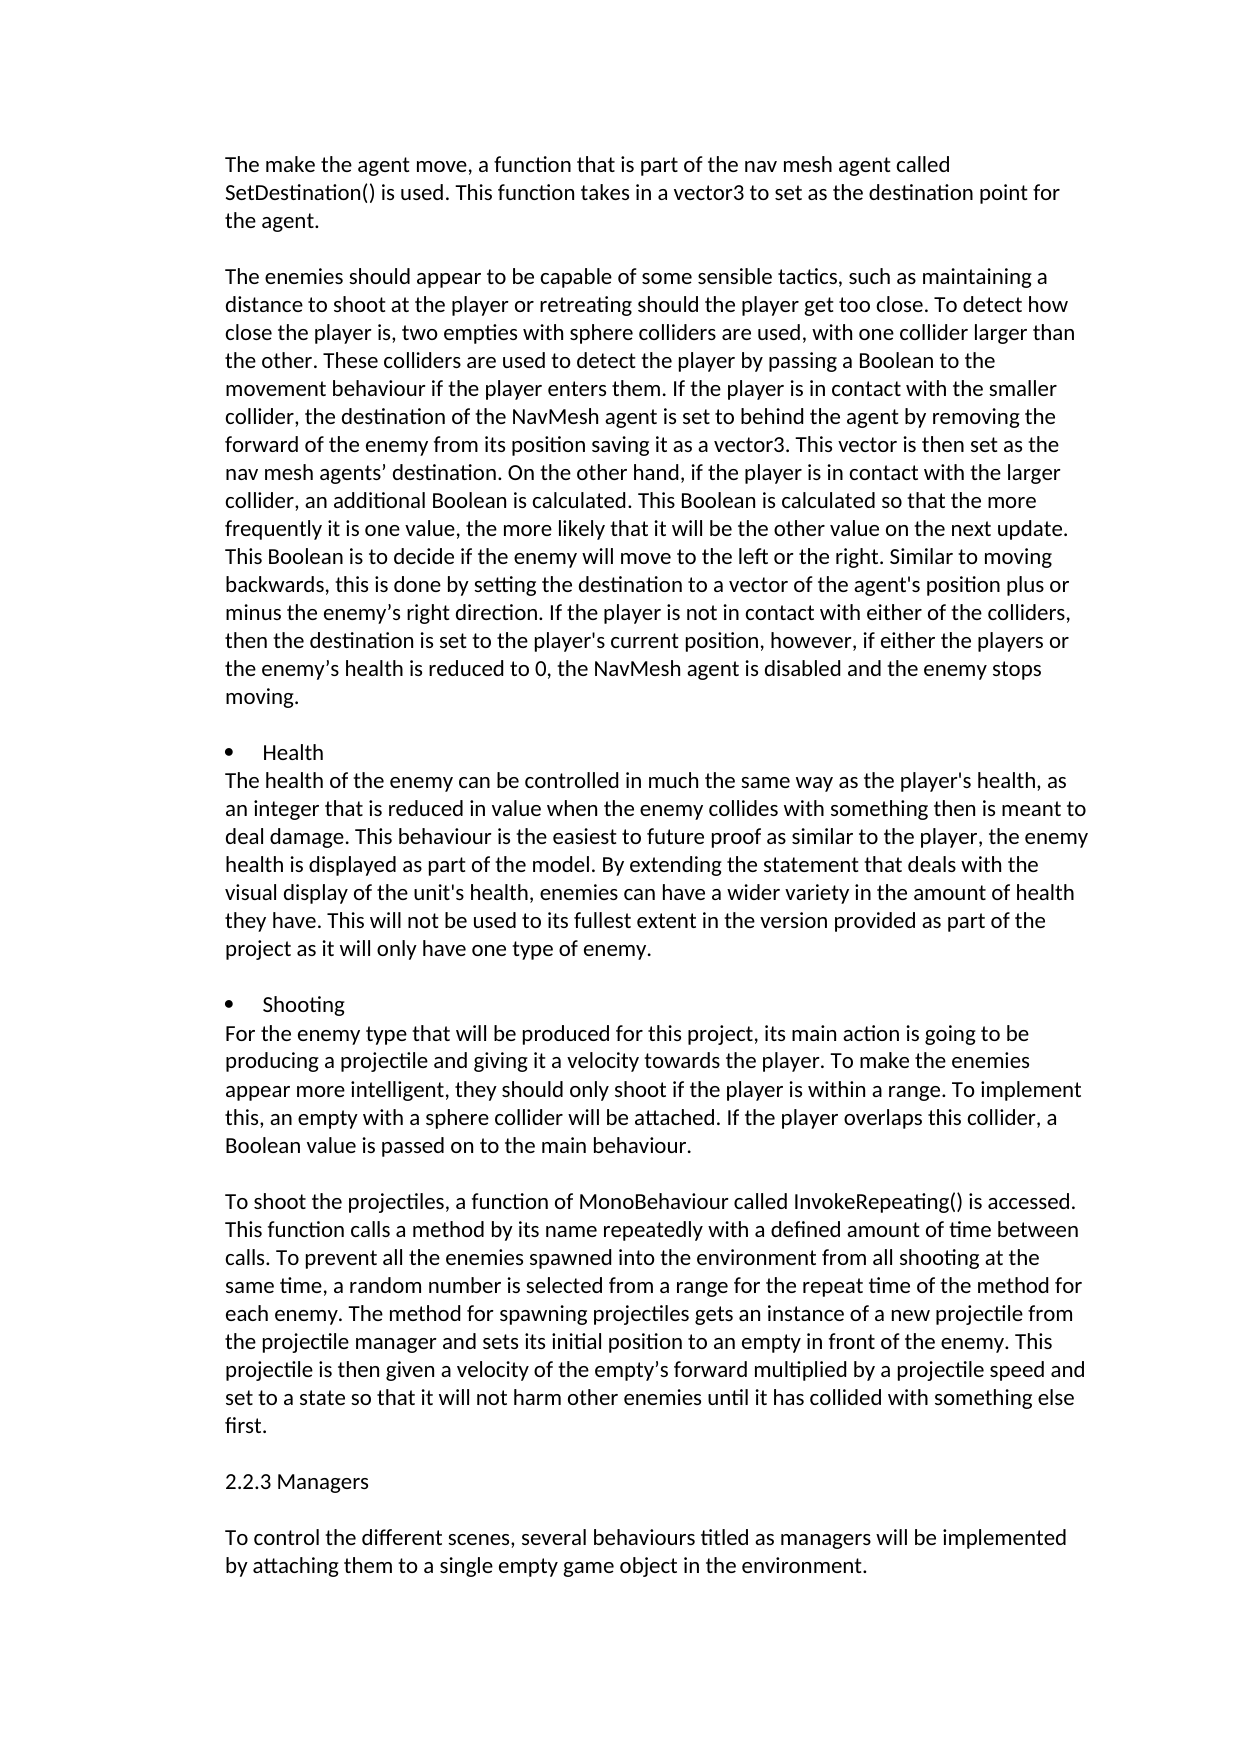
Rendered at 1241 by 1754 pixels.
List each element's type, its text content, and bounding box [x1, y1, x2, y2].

text For the enemy type that will be produced for this project, its main action is going to be producing a projectile and giving it a velocity towards the player. To make the enemies appear more intelligent, they should only shoot if the player is within a range. To implement this, an empty with a sphere collider will be attached. If the player overlaps this collider, a Boolean value is passed on to the main behaviour. [225, 1019, 1090, 1159]
list Shooting [225, 991, 1090, 1019]
list 2.2.3 Managers [225, 1467, 1090, 1495]
text To control the different scenes, several behaviours titled as managers will be implemented by attaching them to a single empty game object in the environment. [225, 1523, 1090, 1579]
text The enemies should appear to be capable of some sensible tactics, such as maintaining a distance to shoot at the player or retreating should the player get too close. To detect how close the player is, two empties with sphere colliders are used, with one collider larger than the other. These colliders are used to detect the player by passing a Boolean to the movement behaviour if the player enters them. If the player is in contact with the smaller collider, the destination of the NavMesh agent is set to behind the agent by removing the forward of the enemy from its position saving it as a vector3. This vector is then set as the nav mesh agents’ destination. On the other hand, if the player is in contact with the larger collider, an additional Boolean is calculated. This Boolean is calculated so that the more frequently it is one value, the more likely that it will be the other value on the next update. This Boolean is to decide if the enemy will move to the left or the right. Similar to moving backwards, this is done by setting the destination to a vector of the agent's position plus or minus the enemy’s right direction. If the player is not in contact with either of the colliders, then the destination is set to the player's current position, however, if either the players or the enemy’s health is reduced to 0, the NavMesh agent is disabled and the enemy stops moving. [225, 262, 1090, 710]
text The health of the enemy can be controlled in much the same way as the player's health, as an integer that is reduced in value when the enemy collides with something then is meant to deal damage. This behaviour is the easiest to future proof as similar to the player, the enemy health is displayed as part of the model. By extending the statement that deals with the visual display of the unit's health, enemies can have a wider variety in the amount of health they have. This will not be used to its fullest extent in the version provided as part of the project as it will only have one type of enemy. [225, 766, 1090, 963]
list Health [225, 738, 1090, 766]
text The make the agent move, a function that is part of the nav mesh agent called SetDestination() is used. This function takes in a vector3 to set as the destination point for the agent. [225, 150, 1090, 234]
text To shoot the projectiles, a function of MonoBehaviour called InvokeRepeating() is accessed. This function calls a method by its name repeatedly with a defined amount of time between calls. To prevent all the enemies spawned into the environment from all shooting at the same time, a random number is selected from a range for the repeat time of the method for each enemy. The method for spawning projectiles gets an instance of a new projectile from the projectile manager and sets its initial position to an empty in front of the enemy. This projectile is then given a velocity of the empty’s forward multiplied by a projectile speed and set to a state so that it will not harm other enemies until it has collided with something else first. [225, 1187, 1090, 1439]
